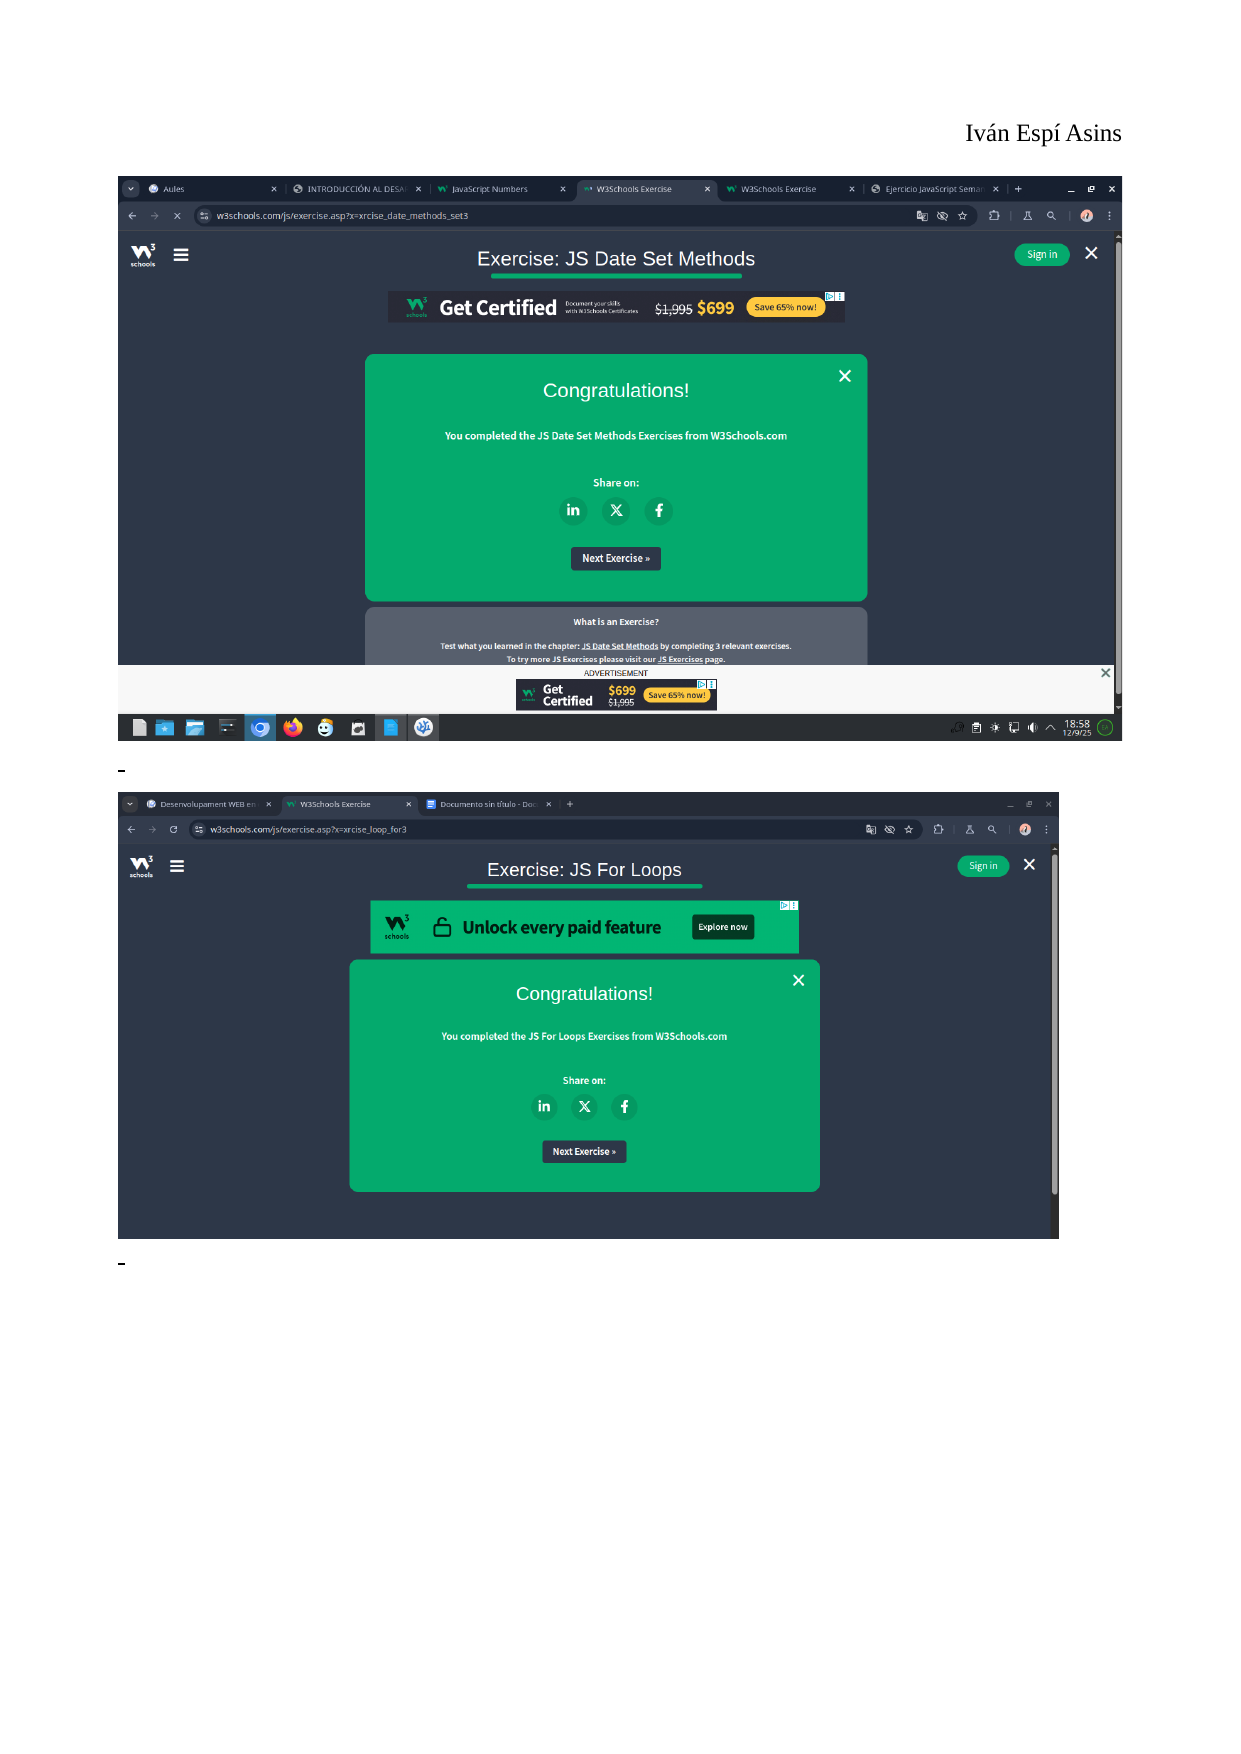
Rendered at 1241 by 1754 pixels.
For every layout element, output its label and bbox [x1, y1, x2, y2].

picture [118, 176, 1123, 741]
picture [118, 792, 1059, 1239]
